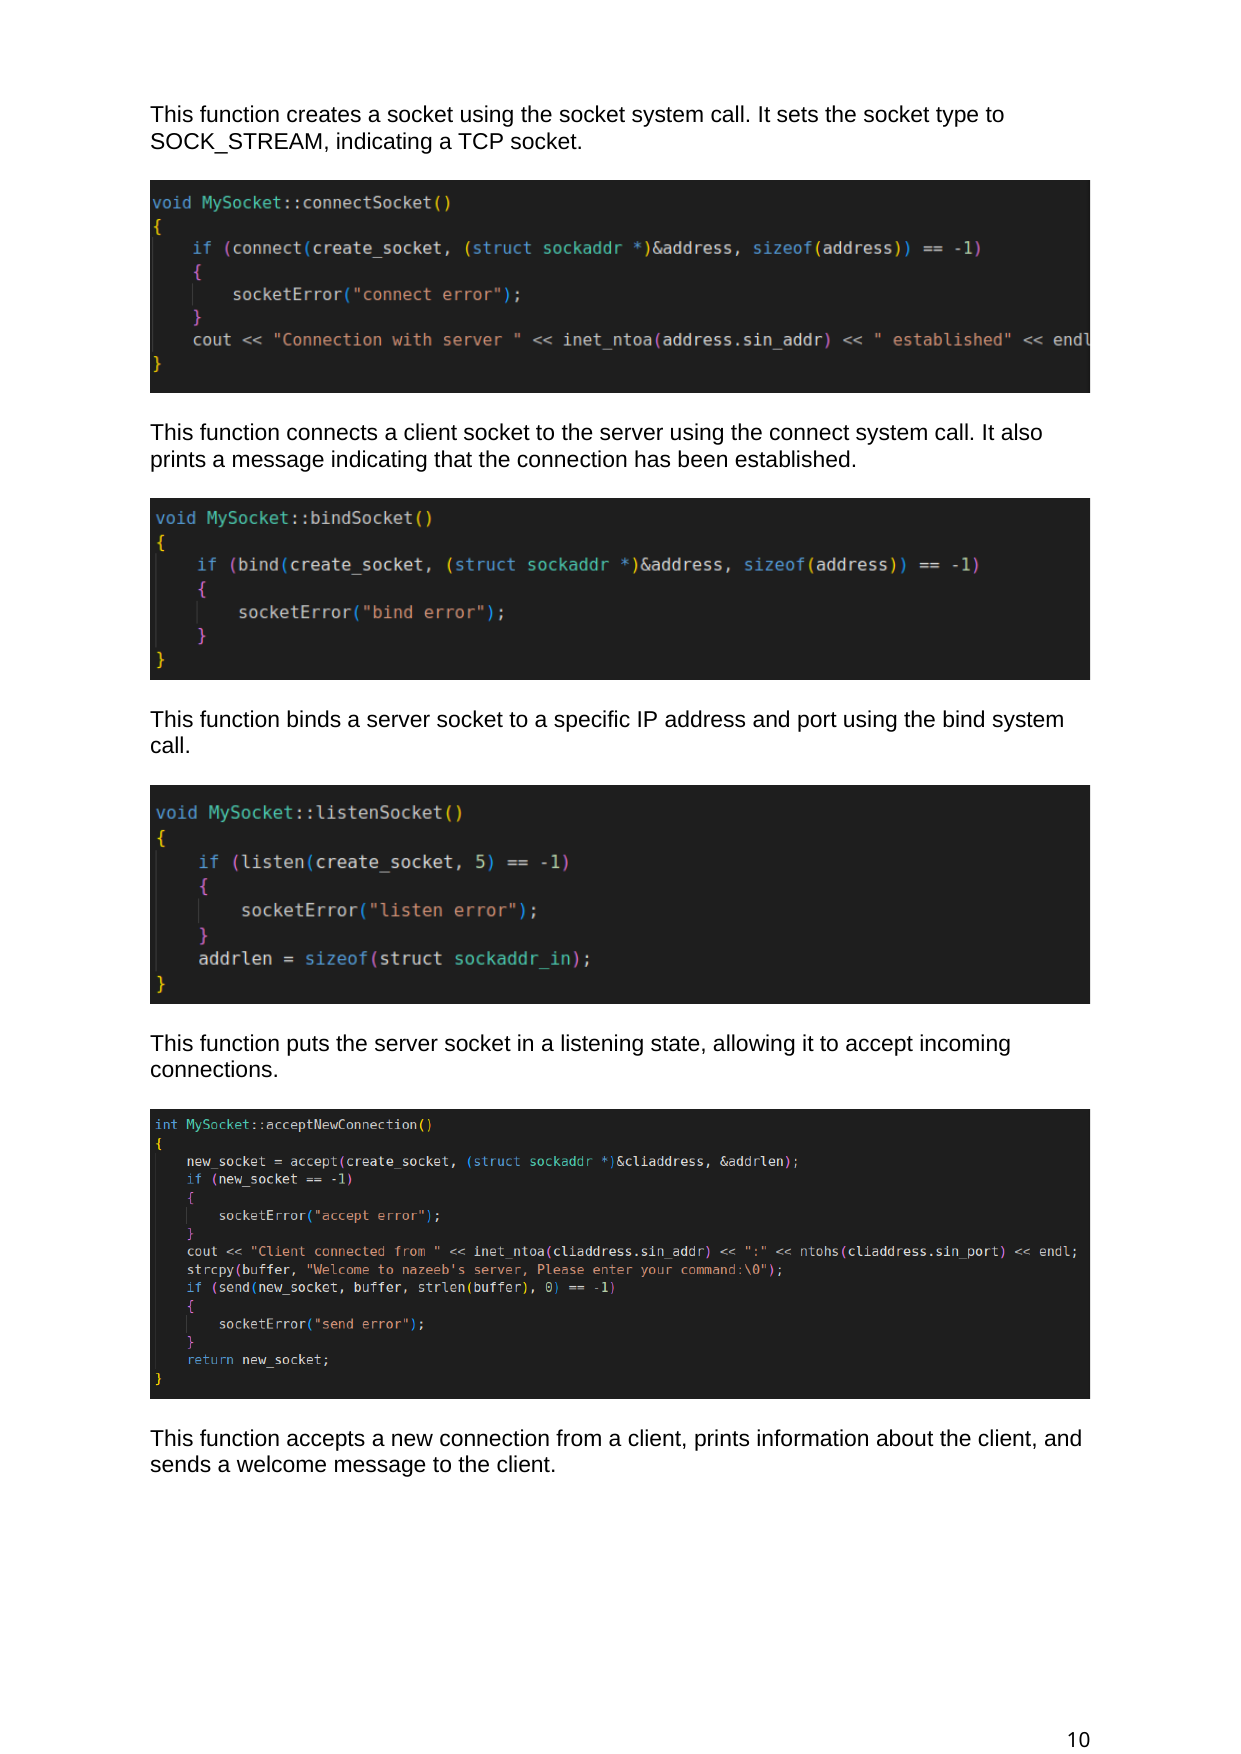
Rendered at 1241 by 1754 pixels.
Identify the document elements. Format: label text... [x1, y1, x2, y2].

picture [150, 1109, 1091, 1399]
picture [150, 498, 1091, 680]
picture [150, 785, 1091, 1004]
text This function accepts a new connection from a client, prints information about the client, and sends a welcome message to the client. [150, 1425, 1090, 1478]
picture [150, 180, 1091, 393]
text This function puts the server socket in a listening state, allowing it to accept incoming connections. [150, 1030, 1090, 1083]
text This function creates a socket using the socket system call. It sets the socket type to SOCK_STREAM, indicating a TCP socket. [150, 101, 1090, 154]
text This function connects a client socket to the server using the connect system call. It also prints a message indicating that the connection has been established. [150, 419, 1090, 472]
text This function binds a server socket to a specific IP address and port using the bind system call. [150, 706, 1090, 759]
